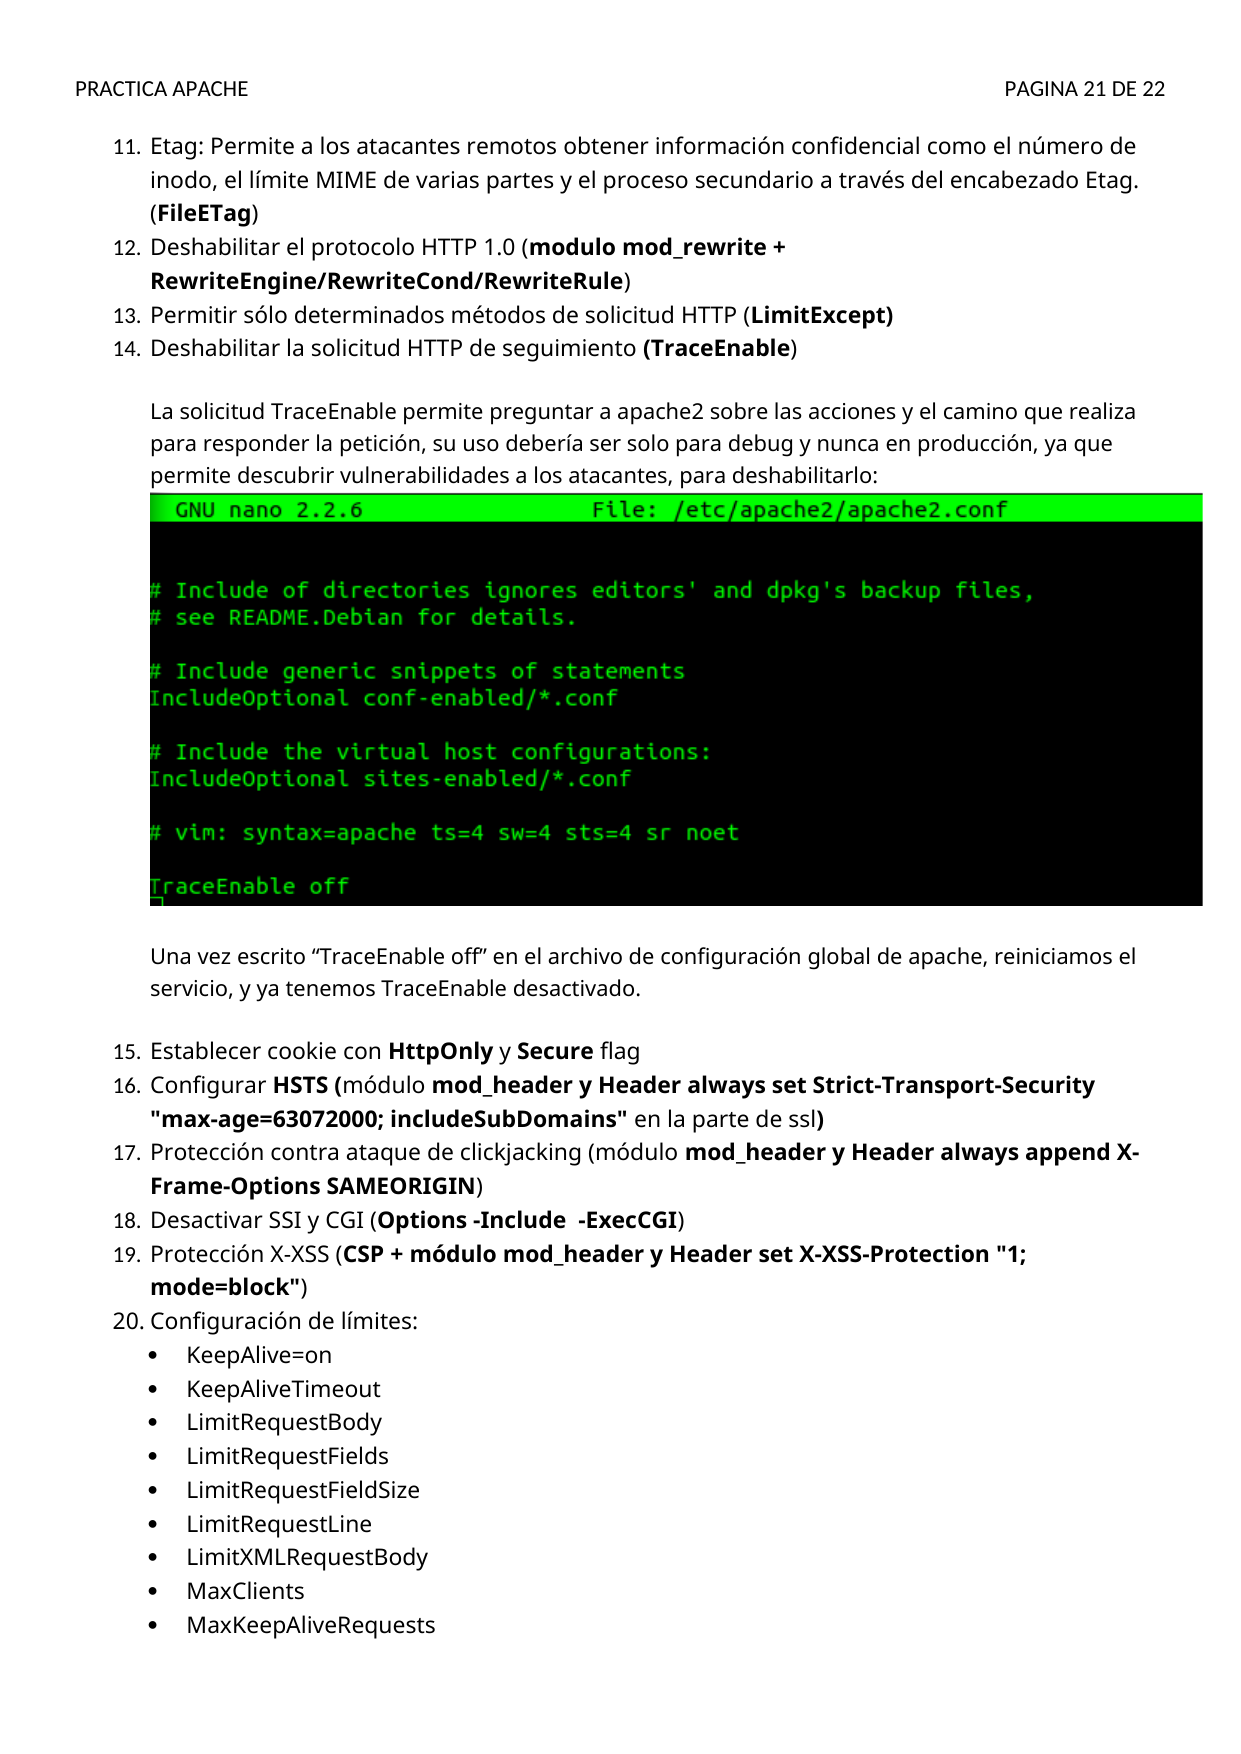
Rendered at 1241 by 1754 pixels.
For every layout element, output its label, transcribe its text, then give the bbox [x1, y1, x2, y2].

list MaxKeepAliveRequests [149, 1609, 1165, 1640]
list Una vez escrito “TraceEnable off” en el archivo de configuración global de apache, reiniciamos el servicio, y ya tenemos TraceEnable desactivado. [112, 941, 1165, 1002]
list Etag: Permite a los atacantes remotos obtener información confidencial como el número de inodo, el límite MIME de varias partes y el proceso secundario a través del encabezado Etag.(FileETag) [112, 130, 1165, 228]
list Deshabilitar la solicitud HTTP de seguimiento (TraceEnable) [112, 332, 1165, 363]
list Protección X-XSS (CSP + módulo mod_header y Header set X-XSS-Protection "1; mode=block") [112, 1237, 1165, 1302]
list La solicitud TraceEnable permite preguntar a apache2 sobre las acciones y el camino que realiza para responder la petición, su uso debería ser solo para debug y nunca en producción, ya que permite descubrir vulnerabilidades a los atacantes, para deshabilitarlo: [112, 396, 1165, 490]
list Configurar HSTS (módulo mod_header y Header always set Strict-Transport-Security "max-age=63072000; includeSubDomains" en la parte de ssl) [112, 1069, 1165, 1134]
list Configuración de límites: [112, 1305, 1165, 1336]
list KeepAlive=on [149, 1339, 1165, 1370]
list LimitRequestFieldSize [149, 1474, 1165, 1505]
list MaxClients [149, 1575, 1165, 1606]
picture [150, 492, 1203, 906]
list LimitRequestLine [149, 1507, 1165, 1539]
list Permitir sólo determinados métodos de solicitud HTTP (LimitExcept) [112, 298, 1165, 330]
list Protección contra ataque de clickjacking (módulo mod_header y Header always append X-Frame-Options SAMEORIGIN) [112, 1136, 1165, 1201]
list LimitXMLRequestBody [149, 1541, 1165, 1572]
list LimitRequestFields [149, 1440, 1165, 1471]
list KeepAliveTimeout [149, 1372, 1165, 1404]
list LimitRequestBody [149, 1406, 1165, 1437]
list Deshabilitar el protocolo HTTP 1.0 (modulo mod_rewrite + RewriteEngine/RewriteCond/RewriteRule) [112, 231, 1165, 296]
list Desactivar SSI y CGI (Options -Include -ExecCGI) [112, 1204, 1165, 1235]
list Establecer cookie con HttpOnly y Secure flag [112, 1035, 1165, 1066]
